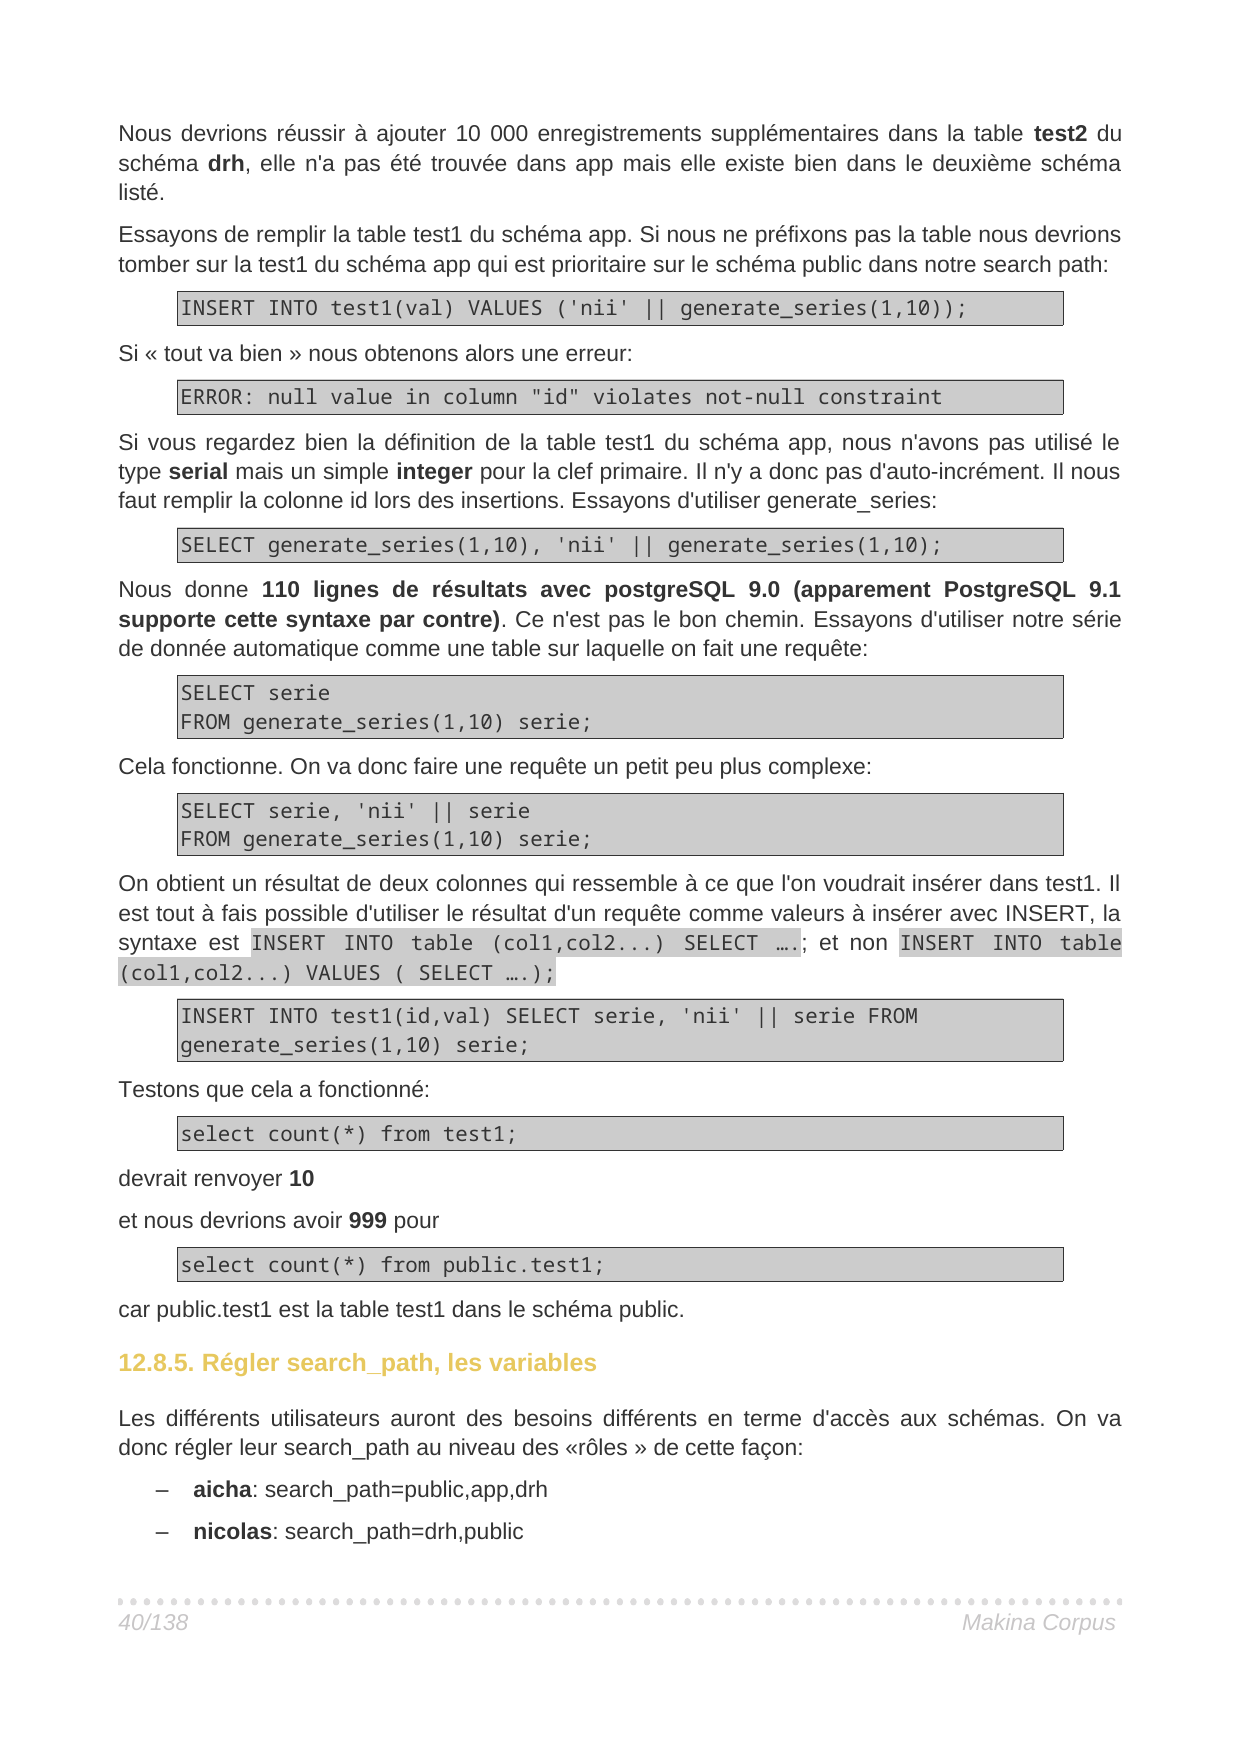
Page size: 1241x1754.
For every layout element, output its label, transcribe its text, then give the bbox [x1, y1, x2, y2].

text FROM generate_series(1,10) serie; [178, 704, 1063, 738]
text SELECT generate_series(1,10), 'nii' || generate_series(1,10); [178, 529, 1063, 562]
text INSERT INTO test1(val) VALUES ('nii' || generate_series(1,10)); [178, 292, 1063, 325]
text devrait renvoyer 10 [118, 1163, 1122, 1192]
list nicolas: search_path=drh,public [156, 1516, 1122, 1546]
text Nous donne 110 lignes de résultats avec postgreSQL 9.0 (apparement PostgreSQL 9.1 supporte cette syntaxe par contre). Ce n'est pas le bon chemin. Essayons d'utiliser notre série de donnée automatique comme une table sur laquelle on fait une requête: [118, 574, 1122, 663]
text Nous devrions réussir à ajouter 10 000 enregistrements supplémentaires dans la table test2 du schéma drh, elle n'a pas été trouvée dans app mais elle existe bien dans le deuxième schéma listé. [118, 118, 1122, 207]
text et nous devrions avoir 999 pour [118, 1205, 1122, 1234]
text Essayons de remplir la table test1 du schéma app. Si nous ne préfixons pas la table nous devrions tomber sur la test1 du schéma app qui est prioritaire sur le schéma public dans notre search path: [118, 219, 1122, 278]
text SELECT serie [178, 676, 1063, 704]
text select count(*) from test1; [178, 1117, 1063, 1150]
list aicha: search_path=public,app,drh [156, 1474, 1122, 1504]
text car public.test1 est la table test1 dans le schéma public. [118, 1294, 1122, 1323]
text Les différents utilisateurs auront des besoins différents en terme d'accès aux schémas. On va donc régler leur search_path au niveau des «rôles » de cette façon: [118, 1403, 1122, 1462]
text FROM generate_series(1,10) serie; [178, 821, 1063, 855]
text select count(*) from public.test1; [178, 1248, 1063, 1281]
text Cela fonctionne. On va donc faire une requête un petit peu plus complexe: [118, 751, 1122, 780]
text On obtient un résultat de deux colonnes qui ressemble à ce que l'on voudrait insérer dans test1. Il est tout à fais possible d'utiliser le résultat d'un requête comme valeurs à insérer avec INSERT, la syntaxe est INSERT INTO table (col1,col2...) SELECT ….; et non INSERT INTO table (col1,col2...) VALUES ( SELECT ….); [118, 868, 1122, 986]
text Si « tout va bien » nous obtenons alors une erreur: [118, 337, 1122, 367]
text Testons que cela a fonctionné: [118, 1074, 1122, 1103]
text Si vous regardez bien la définition de la table test1 du schéma app, nous n'avons pas utilisé le type serial mais un simple integer pour la clef primaire. Il n'y a donc pas d'auto-incrément. Il nous faut remplir la colonne id lors des insertions. Essayons d'utiliser generate_series: [118, 426, 1122, 515]
text INSERT INTO test1(id,val) SELECT serie, 'nii' || serie FROM generate_series(1,10) serie; [178, 1000, 1063, 1061]
picture [118, 1593, 1123, 1610]
text ERROR: null value in column "id" violates not-null constraint [178, 381, 1063, 414]
text SELECT serie, 'nii' || serie [178, 794, 1063, 821]
subtitle Régler search_path, les variables [118, 1348, 1122, 1378]
